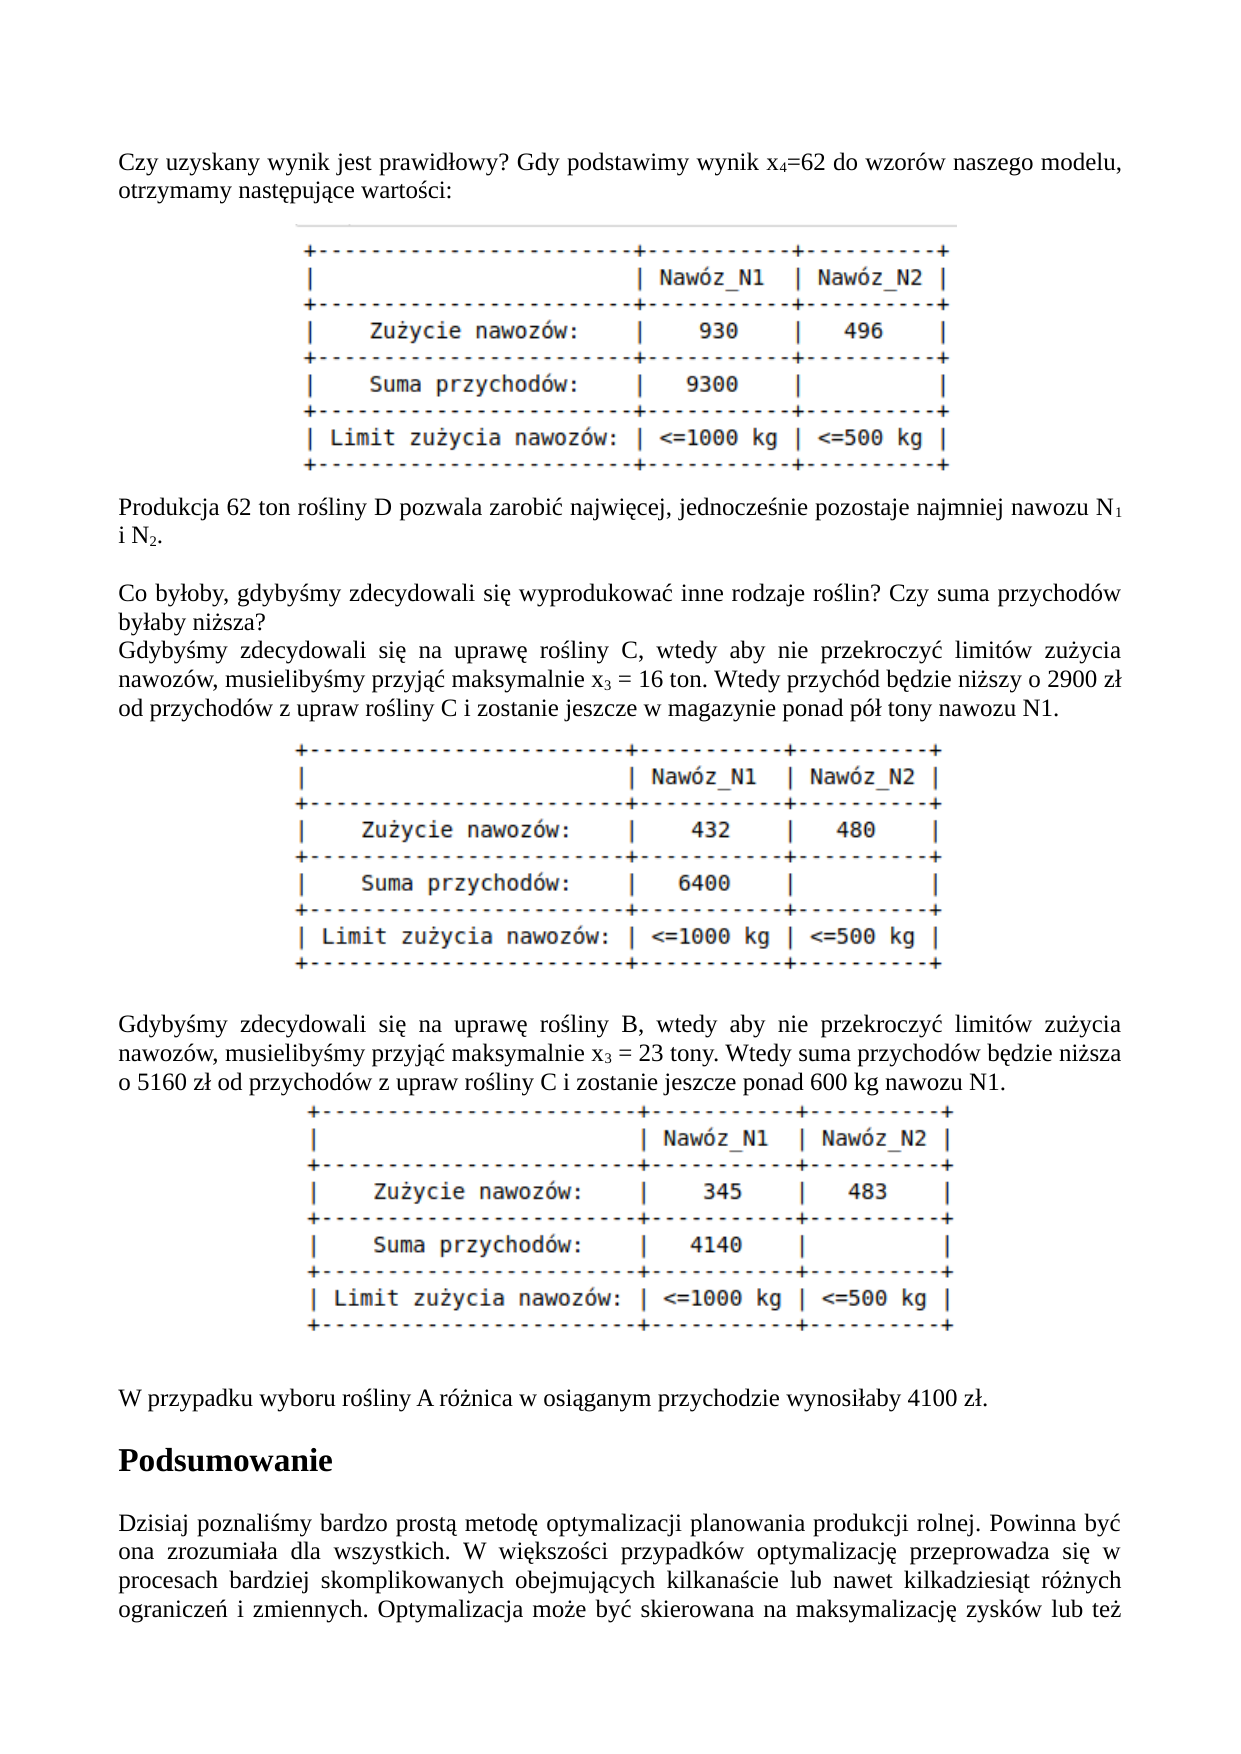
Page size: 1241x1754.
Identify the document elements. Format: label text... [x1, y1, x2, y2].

picture [287, 1099, 969, 1342]
text Co byłoby, gdybyśmy zdecydowali się wyprodukować inne rodzaje roślin? Czy suma przychodów byłaby niższa? [118, 578, 1122, 636]
text Produkcja 62 ton rośliny D pozwala zarobić najwięcej, jednocześnie pozostaje najmniej nawozu N1 i N2. [118, 492, 1122, 549]
text Gdybyśmy zdecydowali się na uprawę rośliny C, wtedy aby nie przekroczyć limitów zużycia nawozów, musielibyśmy przyjąć maksymalnie x3 = 16 ton. Wtedy przychód będzie niższy o 2900 zł od przychodów z upraw rośliny C i zostanie jeszcze w magazynie ponad pół tony nawozu N1. [118, 636, 1122, 722]
text W przypadku wyboru rośliny A różnica w osiąganym przychodzie wynosiłaby 4100 zł. [118, 1383, 1122, 1412]
text Gdybyśmy zdecydowali się na uprawę rośliny B, wtedy aby nie przekroczyć limitów zużycia nawozów, musielibyśmy przyjąć maksymalnie x3 = 23 tony. Wtedy suma przychodów będzie niższa o 5160 zł od przychodów z upraw rośliny C i zostanie jeszcze ponad 600 kg nawozu N1. [118, 1009, 1122, 1096]
text Dzisiaj poznaliśmy bardzo prostą metodę optymalizacji planowania produkcji rolnej. Powinna być ona zrozumiała dla wszystkich. W większości przypadków optymalizację przeprowadza się w procesach bardziej skomplikowanych obejmujących kilkanaście lub nawet kilkadziesiąt różnych ograniczeń i zmiennych. Optymalizacja może być skierowana na maksymalizację zysków lub też [118, 1508, 1122, 1623]
picture [274, 224, 957, 480]
text Podsumowanie [118, 1441, 1122, 1479]
picture [278, 739, 962, 977]
text Czy uzyskany wynik jest prawidłowy? Gdy podstawimy wynik x4=62 do wzorów naszego modelu, otrzymamy następujące wartości: [118, 147, 1122, 204]
